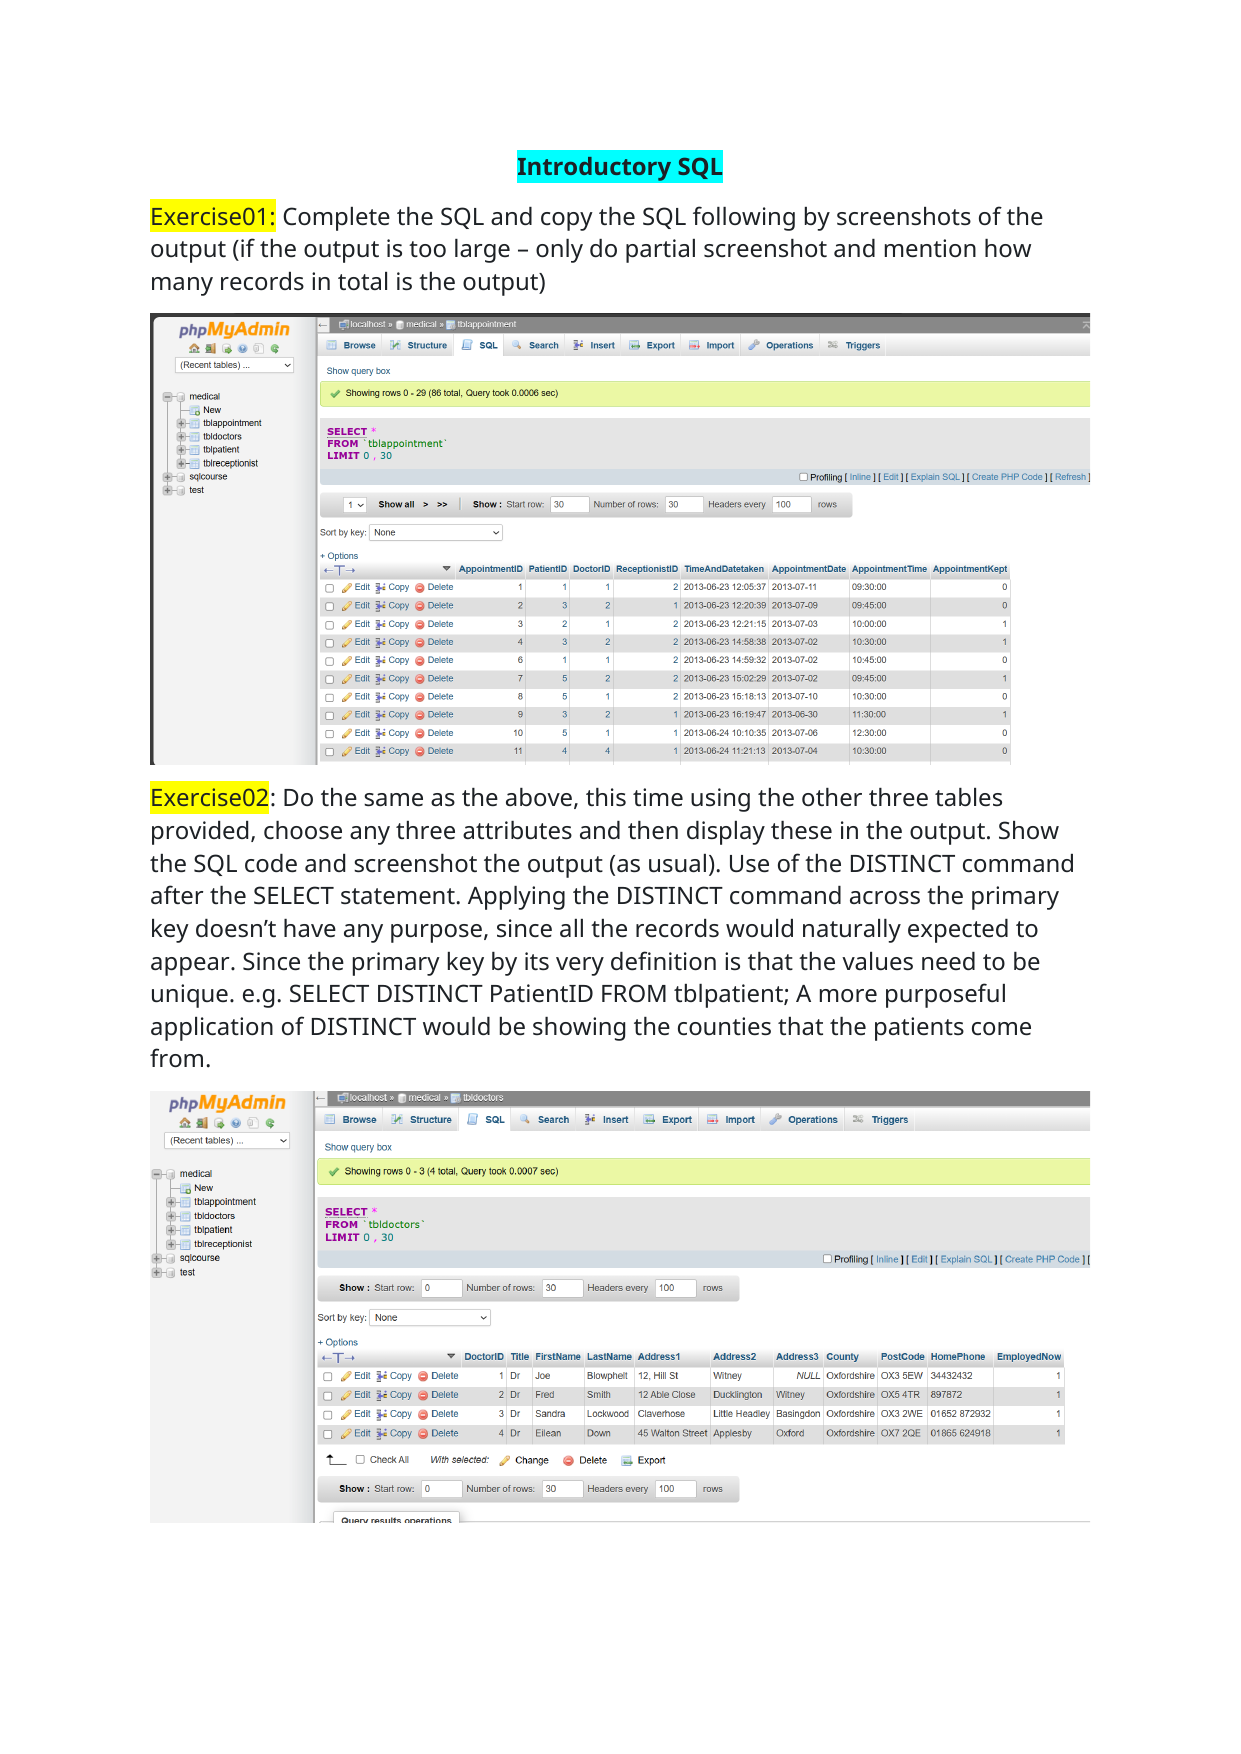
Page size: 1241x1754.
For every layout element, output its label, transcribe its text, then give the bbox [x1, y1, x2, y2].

text Exercise01: Complete the SQL and copy the SQL following by screenshots of the output (if the output is too large – only do partial screenshot and mention how many records in total is the output) [150, 199, 1090, 297]
text Exercise02: Do the same as the above, this time using the other three tables provided, choose any three attributes and then display these in the output. Show the SQL code and screenshot the output (as usual). Use of the DISTINCT command after the SELECT statement. Applying the DISTINCT command across the primary key doesn’t have any purpose, since all the records would naturally expected to appear. Since the primary key by its very definition is that the values need to be unique. e.g. SELECT DISTINCT PatientID FROM tblpatient; A more purposeful application of DISTINCT would be showing the counties that the patients come from. [150, 781, 1090, 1075]
text Introductory SQL [150, 150, 1090, 183]
